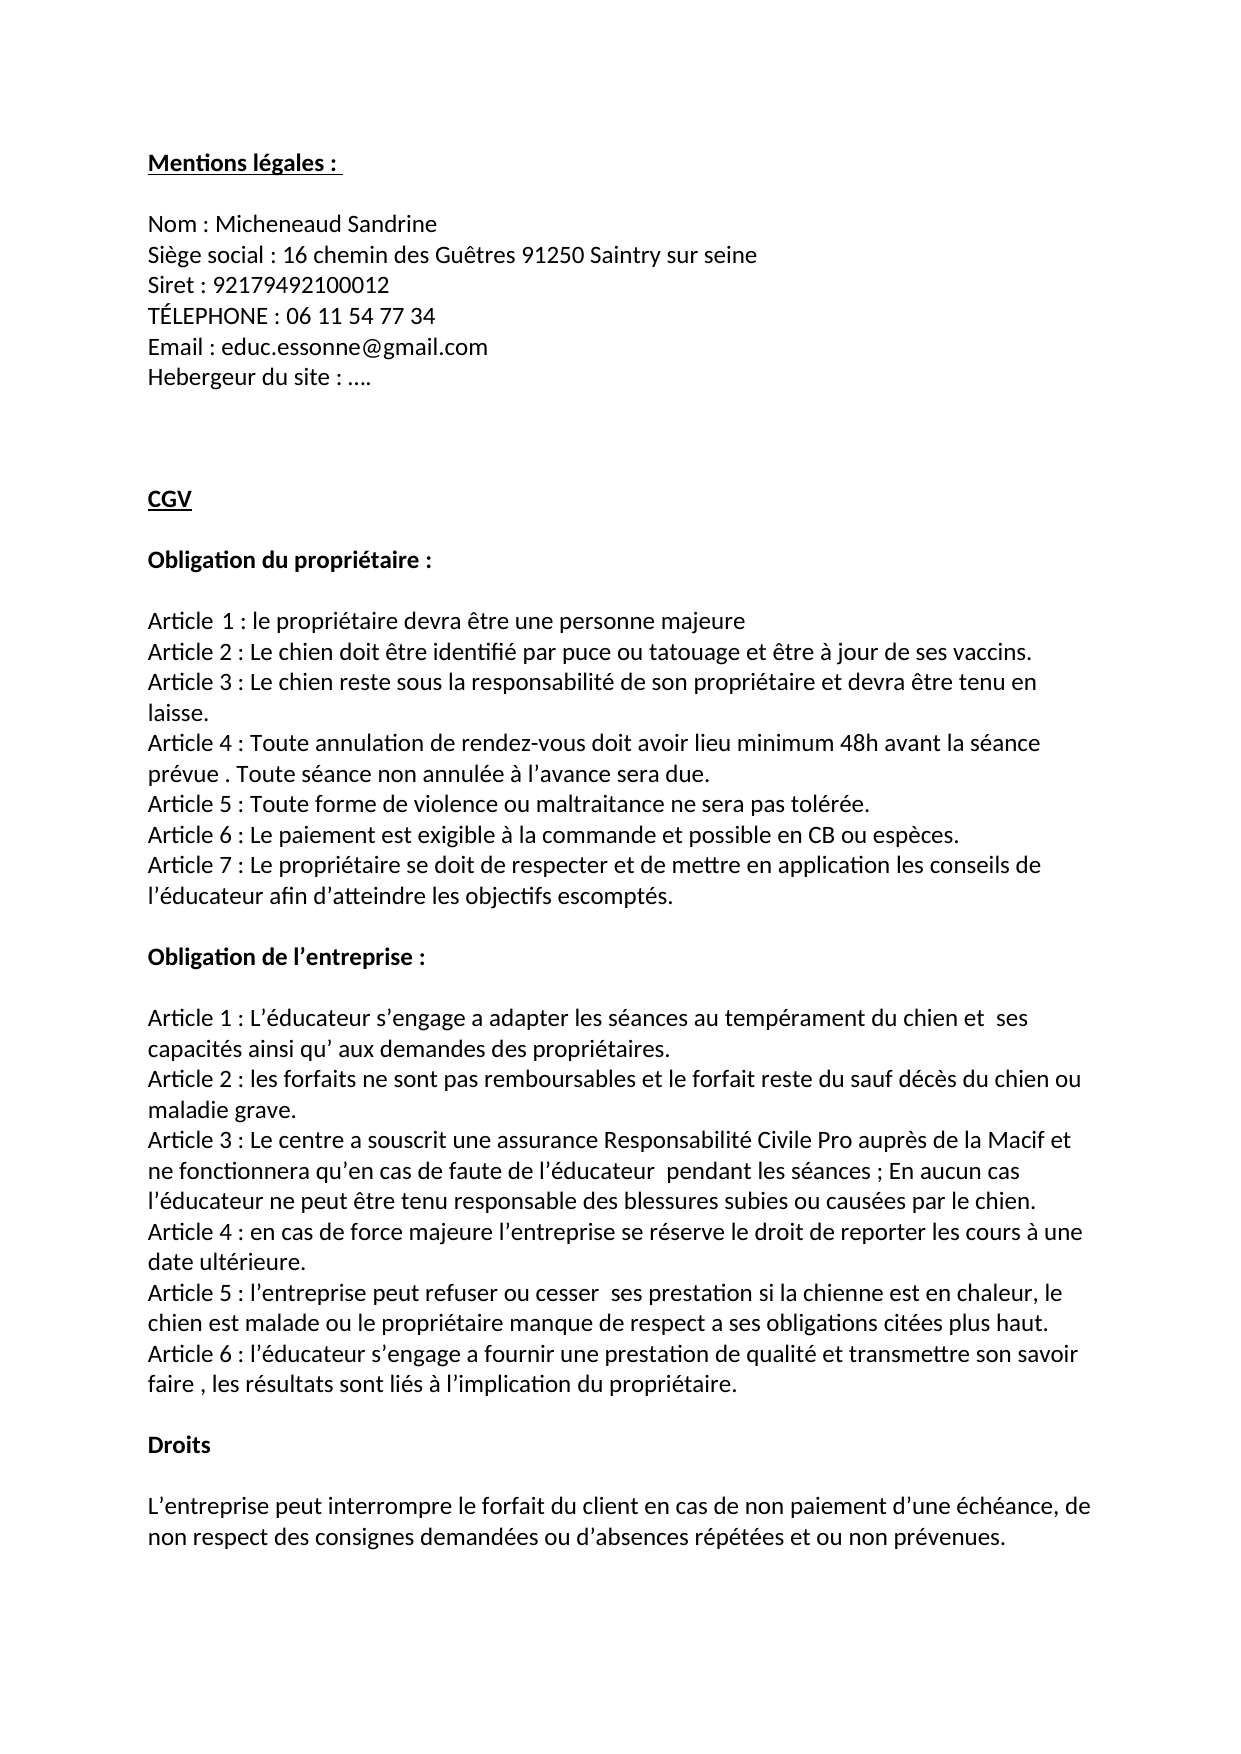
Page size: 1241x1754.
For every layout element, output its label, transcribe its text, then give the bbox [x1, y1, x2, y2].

text Obligation du propriétaire : [148, 544, 1093, 575]
text Droits [148, 1429, 1093, 1460]
text Siret : 92179492100012 [148, 270, 1093, 300]
text Article 6 : Le paiement est exigible à la commande et possible en CB ou espèces. [148, 819, 1093, 849]
text Article 5 : l’entreprise peut refuser ou cesser ses prestation si la chienne est en chaleur, le chien est malade ou le propriétaire manque de respect a ses obligations citées plus haut. [148, 1277, 1093, 1338]
text Obligation de l’entreprise : [148, 941, 1093, 972]
text Article 4 : en cas de force majeure l’entreprise se réserve le droit de reporter les cours à une date ultérieure. [148, 1216, 1093, 1277]
text TÉLEPHONE : 06 11 54 77 34 [148, 300, 1093, 331]
text Article 7 : Le propriétaire se doit de respecter et de mettre en application les conseils de l’éducateur afin d’atteindre les objectifs escomptés. [148, 849, 1093, 911]
text Article 6 : l’éducateur s’engage a fournir une prestation de qualité et transmettre son savoir faire , les résultats sont liés à l’implication du propriétaire. [148, 1338, 1093, 1399]
text Article 4 : Toute annulation de rendez-vous doit avoir lieu minimum 48h avant la séance prévue . Toute séance non annulée à l’avance sera due. [148, 727, 1093, 788]
text Mentions légales : [148, 148, 1093, 178]
text Siège social : 16 chemin des Guêtres 91250 Saintry sur seine [148, 239, 1093, 270]
text Article 1 : L’éducateur s’engage a adapter les séances au tempérament du chien et ses capacités ainsi qu’ aux demandes des propriétaires. [148, 1002, 1093, 1063]
text Article 1 : le propriétaire devra être une personne majeure [148, 605, 1093, 636]
text CGV [148, 483, 1093, 514]
text L’entreprise peut interrompre le forfait du client en cas de non paiement d’une échéance, de non respect des consignes demandées ou d’absences répétées et ou non prévenues. [148, 1491, 1093, 1552]
text Article 2 : les forfaits ne sont pas remboursables et le forfait reste du sauf décès du chien ou maladie grave. [148, 1063, 1093, 1124]
text Hebergeur du site : …. [148, 361, 1093, 392]
text Article 2 : Le chien doit être identifié par puce ou tatouage et être à jour de ses vaccins. [148, 636, 1093, 666]
text Email : educ.essonne@gmail.com [148, 331, 1093, 361]
text Article 3 : Le chien reste sous la responsabilité de son propriétaire et devra être tenu en laisse. [148, 666, 1093, 727]
text Article 5 : Toute forme de violence ou maltraitance ne sera pas tolérée. [148, 788, 1093, 819]
text Nom : Micheneaud Sandrine [148, 209, 1093, 239]
text Article 3 : Le centre a souscrit une assurance Responsabilité Civile Pro auprès de la Macif et ne fonctionnera qu’en cas de faute de l’éducateur pendant les séances ; En aucun cas l’éducateur ne peut être tenu responsable des blessures subies ou causées par le chien. [148, 1124, 1093, 1216]
